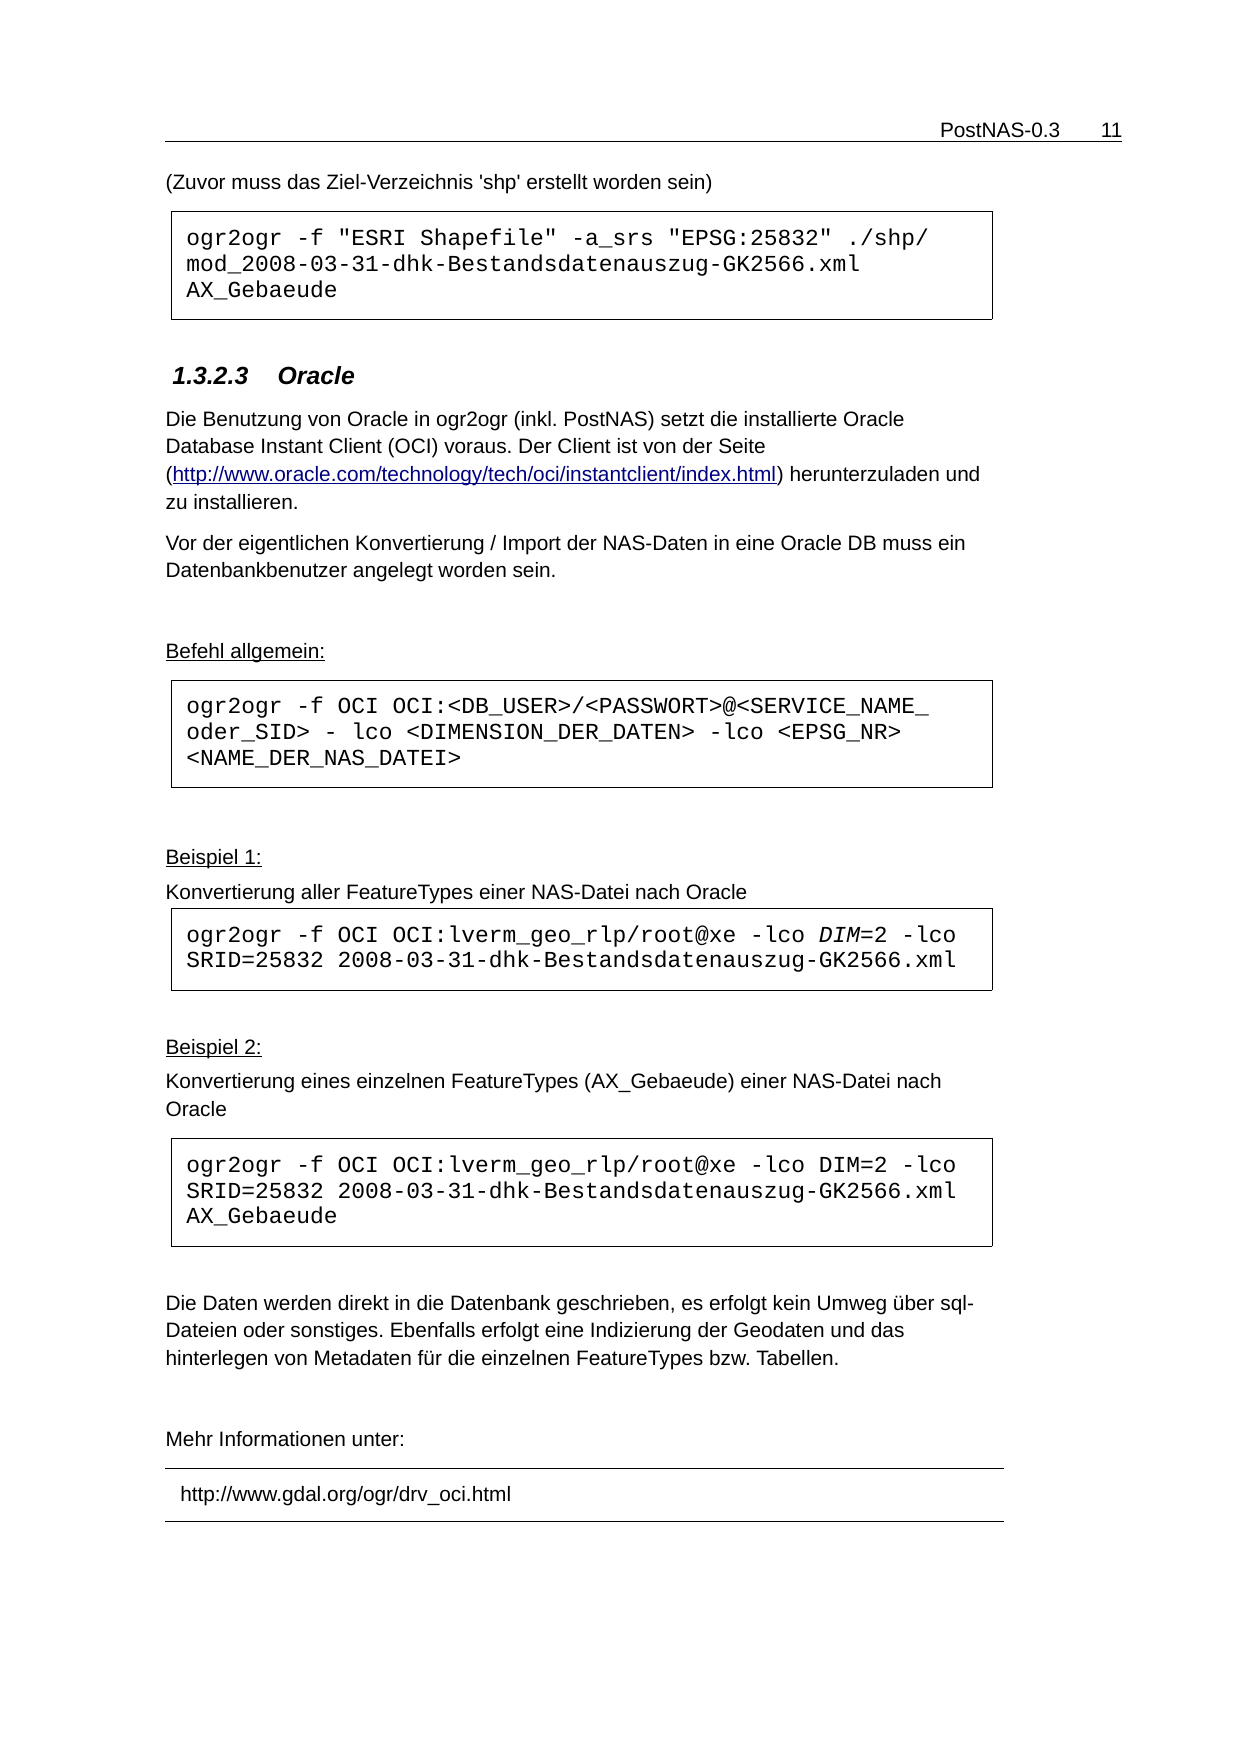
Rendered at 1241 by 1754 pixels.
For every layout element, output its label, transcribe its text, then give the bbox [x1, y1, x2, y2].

text Die Daten werden direkt in die Datenbank geschrieben, es erfolgt kein Umweg über sql-Dateien oder sonstiges. Ebenfalls erfolgt eine Indizierung der Geodaten und das hinterlegen von Metadaten für die einzelnen FeatureTypes bzw. Tabellen. [165, 1291, 992, 1370]
text Mehr Informationen unter: [165, 1427, 992, 1451]
list http://www.gdal.org/ogr/drv_oci.html [165, 1469, 1004, 1521]
text ogr2ogr -f "ESRI Shapefile" -a_srs "EPSG:25832" ./shp/ mod_2008-03-31-dhk-Bestandsdatenauszug-GK2566.xml AX_Gebaeude [172, 212, 992, 319]
text ogr2ogr -f OCI OCI:lverm_geo_rlp/root@xe -lco DIM=2 -lco SRID=25832 2008-03-31-dhk-Bestandsdatenauszug-GK2566.xml [172, 909, 992, 990]
text Konvertierung aller FeatureTypes einer NAS-Datei nach Oracle [165, 880, 992, 903]
text Befehl allgemein: [165, 639, 992, 663]
text Die Benutzung von Oracle in ogr2ogr (inkl. PostNAS) setzt die installierte Oracle Database Instant Client (OCI) voraus. Der Client ist von der Seite (http://www.oracle.com/technology/tech/oci/instantclient/index.html) herunterzuladen und zu installieren. [165, 407, 992, 514]
text Beispiel 2: [165, 1035, 992, 1058]
text Konvertierung eines einzelnen FeatureTypes (AX_Gebaeude) einer NAS-Datei nach Oracle [165, 1070, 992, 1121]
text ogr2ogr -f OCI OCI:lverm_geo_rlp/root@xe -lco DIM=2 -lco SRID=25832 2008-03-31-dhk-Bestandsdatenauszug-GK2566.xml AX_Gebaeude [172, 1139, 992, 1246]
text Beispiel 1: [165, 845, 992, 869]
subtitle Oracle [165, 362, 992, 389]
text (Zuvor muss das Ziel-Verzeichnis 'shp' erstellt worden sein) [165, 171, 992, 194]
text Vor der eigentlichen Konvertierung / Import der NAS-Daten in eine Oracle DB muss ein Datenbankbenutzer angelegt worden sein. [165, 531, 992, 582]
text ogr2ogr -f OCI OCI:<DB_USER>/<PASSWORT>@<SERVICE_NAME_ oder_SID> - lco <DIMENSION_DER_DATEN> -lco <EPSG_NR> <NAME_DER_NAS_DATEI> [172, 681, 992, 787]
